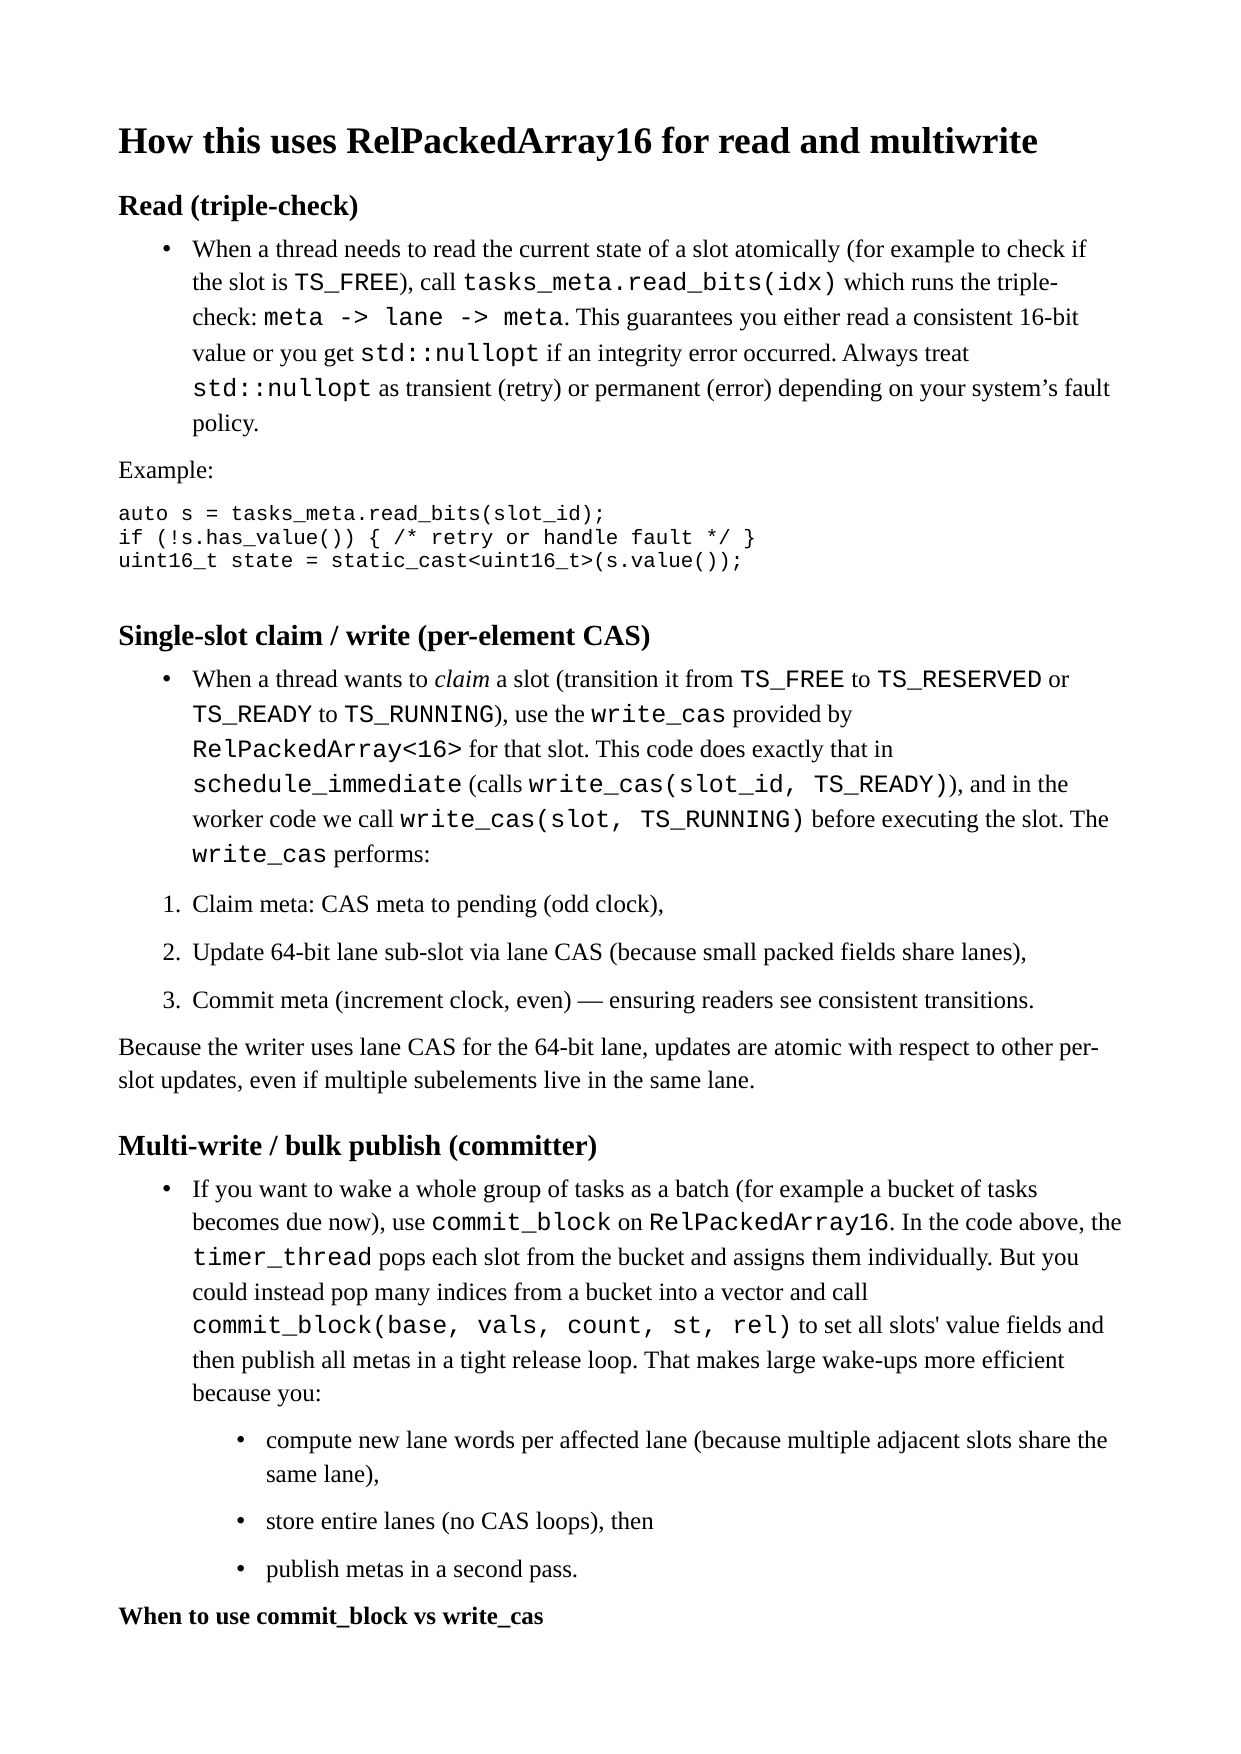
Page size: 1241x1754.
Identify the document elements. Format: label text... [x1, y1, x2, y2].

list compute new lane words per affected lane (because multiple adjacent slots share the same lane), [236, 1426, 1122, 1487]
subtitle Single-slot claim / write (per-element CAS) [118, 618, 1122, 652]
text When to use commit_block vs write_cas [118, 1601, 1122, 1630]
text auto s = tasks_meta.read_bits(slot_id); [118, 503, 1122, 527]
text uint16_t state = static_cast<uint16_t>(s.value()); [118, 550, 1122, 574]
text Example: [118, 455, 1122, 484]
list If you want to wake a whole group of tasks as a batch (for example a bucket of tasks becomes due now), use commit_block on RelPackedArray16. In the code above, the timer_thread pops each slot from the bucket and assigns them individually. But you could instead pop many indices from a bucket into a vector and call commit_block(base, vals, count, st, rel) to set all slots' value fields and then publish all metas in a tight release loop. That makes large wake-ups more efficient because you: [162, 1174, 1122, 1407]
list Claim meta: CAS meta to pending (odd clock), [162, 889, 1122, 918]
subtitle Read (triple-check) [118, 188, 1122, 222]
list Commit meta (increment clock, even) — ensuring readers see consistent transitions. [162, 985, 1122, 1013]
subtitle Multi-write / bulk publish (committer) [118, 1128, 1122, 1161]
list Update 64-bit lane sub-slot via lane CAS (because small packed fields share lanes), [162, 937, 1122, 966]
list When a thread needs to read the current state of a slot atomically (for example to check if the slot is TS_FREE), call tasks_meta.read_bits(idx) which runs the triple-check: meta -> lane -> meta. This guarantees you either read a consistent 16-bit value or you get std::nullopt if an integrity error occurred. Always treat std::nullopt as transient (retry) or permanent (error) depending on your system’s fault policy. [162, 234, 1122, 437]
text if (!s.has_value()) { /* retry or handle fault */ } [118, 527, 1122, 550]
text Because the writer uses lane CAS for the 64-bit lane, updates are atomic with respect to other per-slot updates, even if multiple subelements live in the same lane. [118, 1032, 1122, 1094]
subtitle How this uses RelPackedArray16 for read and multiwrite [118, 118, 1122, 161]
list store entire lanes (no CAS loops), then [236, 1506, 1122, 1535]
list When a thread wants to claim a slot (transition it from TS_FREE to TS_RESERVED or TS_READY to TS_RUNNING), use the write_cas provided by RelPackedArray<16> for that slot. This code does exactly that in schedule_immediate (calls write_cas(slot_id, TS_READY)), and in the worker code we call write_cas(slot, TS_RUNNING) before executing the slot. The write_cas performs: [162, 664, 1122, 870]
list publish metas in a second pass. [236, 1554, 1122, 1583]
